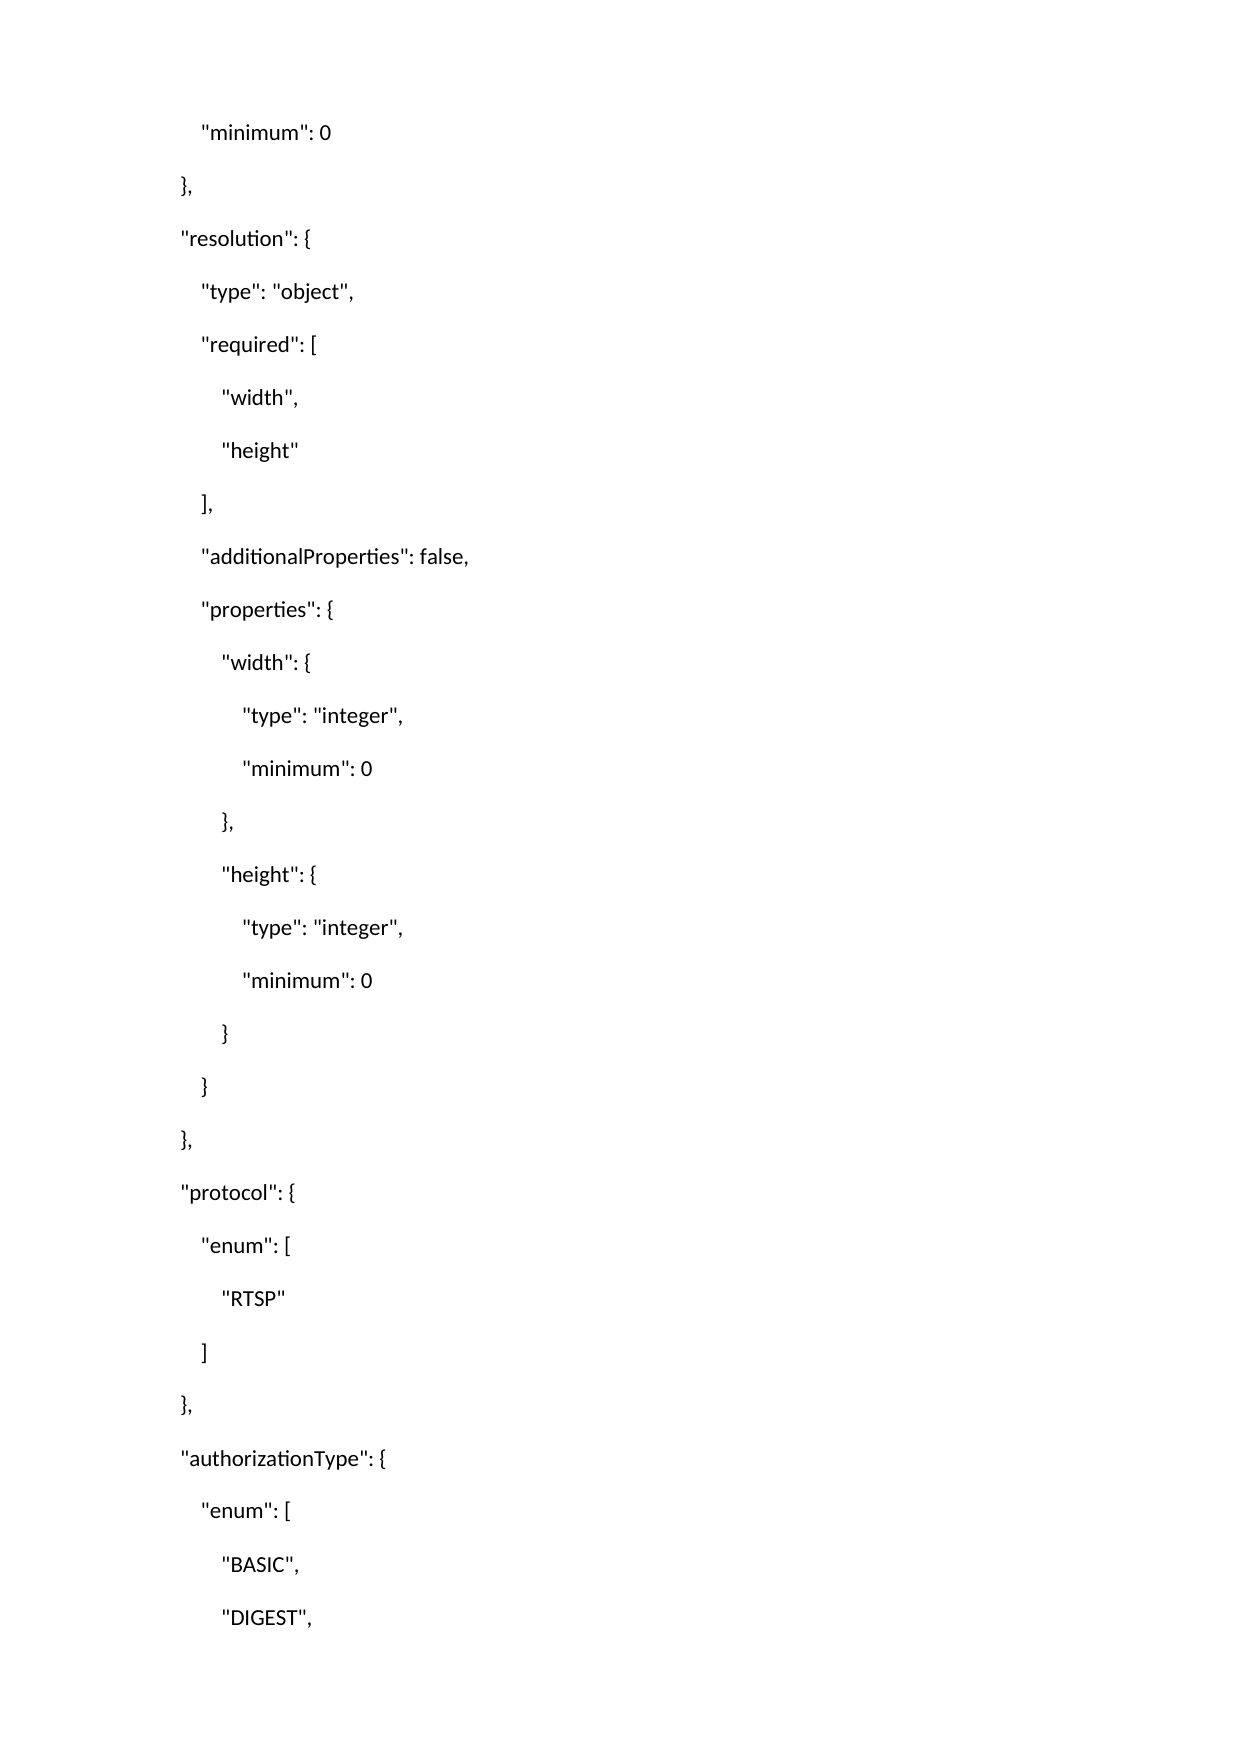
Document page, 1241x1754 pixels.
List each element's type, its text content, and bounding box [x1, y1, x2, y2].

text "BASIC", [118, 1550, 1122, 1578]
text "width": { [118, 648, 1122, 676]
text "minimum": 0 [118, 118, 1122, 146]
text "RTSP" [118, 1284, 1122, 1313]
text "type": "integer", [118, 913, 1122, 941]
text } [118, 1019, 1122, 1047]
text "height" [118, 436, 1122, 464]
text "type": "integer", [118, 701, 1122, 729]
text }, [118, 807, 1122, 835]
text "width", [118, 383, 1122, 411]
text ] [118, 1338, 1122, 1366]
text }, [118, 171, 1122, 199]
text "authorizationType": { [118, 1444, 1122, 1472]
text }, [118, 1126, 1122, 1153]
text }, [118, 1391, 1122, 1419]
text "minimum": 0 [118, 754, 1122, 782]
text "resolution": { [118, 224, 1122, 252]
text "properties": { [118, 595, 1122, 623]
text "height": { [118, 860, 1122, 888]
text "required": [ [118, 330, 1122, 358]
text "enum": [ [118, 1497, 1122, 1525]
text "minimum": 0 [118, 966, 1122, 994]
text "additionalProperties": false, [118, 542, 1122, 570]
text ], [118, 489, 1122, 517]
text "protocol": { [118, 1178, 1122, 1207]
text "enum": [ [118, 1232, 1122, 1259]
text } [118, 1072, 1122, 1101]
text "type": "object", [118, 277, 1122, 305]
text "DIGEST", [118, 1603, 1122, 1631]
